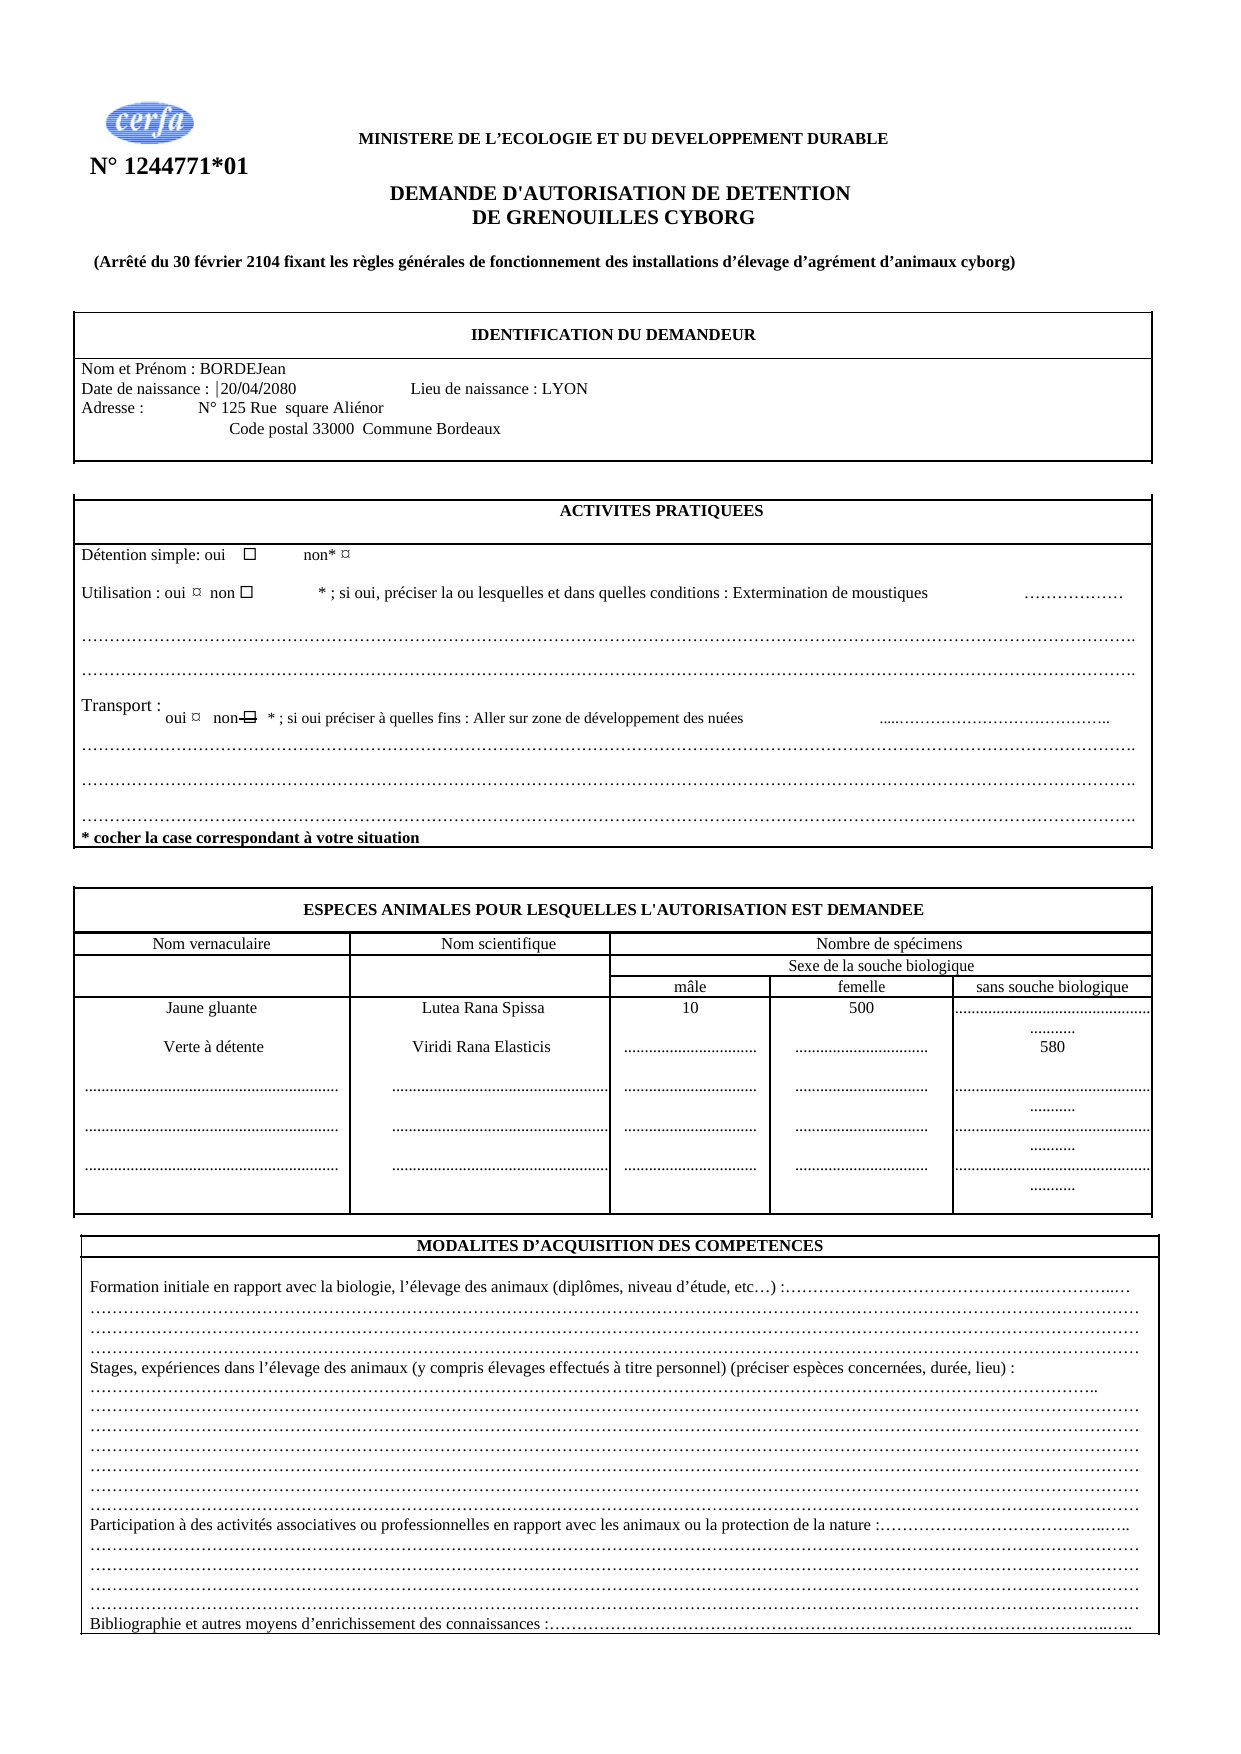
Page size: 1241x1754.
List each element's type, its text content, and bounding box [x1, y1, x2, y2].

table_header Nom vernaculaire [75, 934, 349, 954]
table_cell [192, 462, 297, 498]
text ……………………………………………………………………………………………………………………………………………………………………… [89, 1396, 1153, 1415]
text * cocher la case correspondant à votre situation [81, 827, 1151, 846]
table_cell ACTIVITES PRATIQUEES [297, 501, 1151, 531]
table_cell Détention simple: oui  [75, 545, 297, 583]
text ………………………………………………………………………………………………………………………………………………………………………. [81, 660, 1151, 679]
table_cell Viridi Rana Elasticis [351, 1037, 609, 1076]
table_cell ................................ [771, 1155, 952, 1194]
text Bibliographie et autres moyens d’enrichissement des connaissances :………………………………………………………………………………………..….. [89, 1614, 1153, 1633]
table_header [611, 934, 770, 954]
table_cell 500 [771, 998, 952, 1037]
text ……………………………………………………………………………………………………………………………………………………………………… [89, 1318, 1153, 1337]
text IDENTIFICATION DU DEMANDEUR [471, 324, 1151, 344]
table_cell .......................................................... [954, 1155, 1151, 1194]
table_cell ............................................................. [75, 1076, 349, 1116]
text Participation à des activités associatives ou professionnelles en rapport avec les animaux ou la protection de la nature :…………………………………..….. [89, 1515, 1153, 1534]
table_cell non* x [297, 545, 1151, 583]
table_cell .................................................... [351, 1155, 609, 1194]
text ……………………………………………………………………………………………………………………………………………………………………… [89, 1475, 1153, 1494]
text Stages, expériences dans l’élevage des animaux (y compris élevages effectués à titre personnel) (préciser espèces concernées, durée, lieu) :……………………………………………………………………………………………………………………………………………………………….. [89, 1358, 1153, 1396]
text Date de naissance : |20/04/2080 Lieu de naissance : LYON [81, 379, 1151, 398]
table_cell .................................................... [351, 1076, 609, 1116]
text ……………………………………………………………………………………………………………………………………………………………………… [89, 1436, 1153, 1455]
text ……………………………………………………………………………………………………………………………………………………………………… [89, 1495, 1153, 1514]
text ……………………………………………………………………………………………………………………………………………………………………… [89, 1338, 1153, 1357]
text ……………………………………………………………………………………………………………………………………………………………………… [89, 1535, 1153, 1554]
text ……………………………………………………………………………………………………………………………………………………………………… [89, 1416, 1153, 1435]
text ………………………………………………………………………………………………………………………………………………………………………. [81, 625, 1151, 644]
table_cell [297, 441, 1151, 459]
table_cell ............................................................. [75, 1155, 349, 1194]
table_cell [351, 1195, 609, 1213]
table_cell femelle [771, 977, 952, 996]
table_cell [351, 975, 609, 996]
table_cell [771, 1195, 952, 1213]
table_header Nom scientifique [351, 934, 609, 954]
table_cell [351, 956, 609, 975]
table_cell .......................................................... [954, 998, 1151, 1037]
table_cell * ; si oui, préciser la ou lesquelles et dans quelles conditions : Extermination de moustiques ……………… [297, 583, 1151, 615]
table_cell [73, 462, 192, 498]
text ……………………………………………………………………………………………………………………………………………………………………… [89, 1456, 1153, 1475]
table_cell [192, 441, 297, 459]
picture [105, 101, 194, 145]
table_header Nombre de spécimens [770, 934, 1151, 954]
table_cell .......................................................... [954, 1076, 1151, 1116]
table_cell ............................................................. [75, 1116, 349, 1155]
table_cell [297, 531, 1151, 543]
text ……………………………………………………………………………………………………………………………………………………………………… [89, 1574, 1153, 1593]
table_header Adresse : [75, 398, 192, 419]
table_cell ................................ [771, 1116, 952, 1155]
table_cell ................................ [611, 1155, 769, 1194]
table_cell [75, 956, 349, 975]
text ……………………………………………………………………………………………………………………………………………………………………… [89, 1594, 1153, 1613]
table_cell .......................................................... [954, 1116, 1151, 1155]
table_cell ................................ [611, 1116, 769, 1155]
text DEMANDE D'AUTORISATION DE DETENTION [389, 181, 1153, 205]
table_cell Verte à détente [75, 1037, 349, 1076]
table_cell ................................ [771, 1076, 952, 1116]
table_cell [75, 419, 192, 441]
table_cell mâle [611, 977, 769, 996]
table_cell ................................ [611, 1076, 769, 1116]
text ………………………………………………………………………………………………………………………………………………………………………. [81, 769, 1151, 788]
table_cell Sexe de la souche biologique [611, 956, 1151, 975]
table_cell Lutea Rana Spissa [351, 998, 609, 1037]
text ………………………………………………………………………………………………………………………………………………………………………. [81, 806, 1151, 825]
text Transport : oui x non  * ; si oui préciser à quelles fins : Aller sur zone de développement des nuées .....………………………………….. [81, 694, 1151, 730]
table_cell [75, 501, 192, 531]
text ………………………………………………………………………………………………………………………………………………………………………. [81, 735, 1151, 754]
table_cell sans souche biologique [954, 977, 1151, 996]
text N° 1244771*01 [89, 151, 1153, 180]
text ESPECES ANIMALES POUR LESQUELLES L'AUTORISATION EST DEMANDEE [75, 900, 1151, 919]
table_cell [75, 441, 192, 459]
text (Arrêté du 30 février 2104 fixant les règles générales de fonctionnement des installations d’élevage d’agrément d’animaux cyborg) [94, 251, 1153, 271]
table_cell [297, 462, 1152, 498]
table_cell [954, 1195, 1151, 1213]
table_cell 580 [954, 1037, 1151, 1076]
text Nom et Prénom : BORDEJean [81, 359, 1151, 378]
table_cell Utilisation : oui [75, 583, 192, 615]
table_cell [75, 1195, 349, 1213]
table_cell .................................................... [351, 1116, 609, 1155]
table_cell ................................ [611, 1037, 769, 1076]
table_cell 10 [611, 998, 769, 1037]
text MINISTERE DE L’ECOLOGIE ET DU DEVELOPPEMENT DURABLE [358, 129, 1153, 148]
table_cell x non  [192, 583, 297, 615]
table_cell [192, 501, 297, 531]
table_cell [75, 531, 297, 543]
table_cell [611, 1195, 769, 1213]
table_cell Code postal 33000 Commune Bordeaux [192, 419, 1151, 441]
table_cell [75, 975, 349, 996]
text Formation initiale en rapport avec la biologie, l’élevage des animaux (diplômes, niveau d’étude, etc…) :……………………………………….…………..… [89, 1277, 1153, 1296]
text MODALITES D’ACQUISITION DES COMPETENCES [82, 1237, 1158, 1255]
table_cell Jaune gluante [75, 998, 349, 1037]
text DE GRENOUILLES CYBORG [394, 205, 1153, 229]
text ……………………………………………………………………………………………………………………………………………………………………… [89, 1554, 1153, 1574]
table_cell ................................ [771, 1037, 952, 1076]
text ……………………………………………………………………………………………………………………………………………………………………… [89, 1298, 1153, 1317]
table_header N° 125 Rue square Aliénor [192, 398, 1151, 419]
